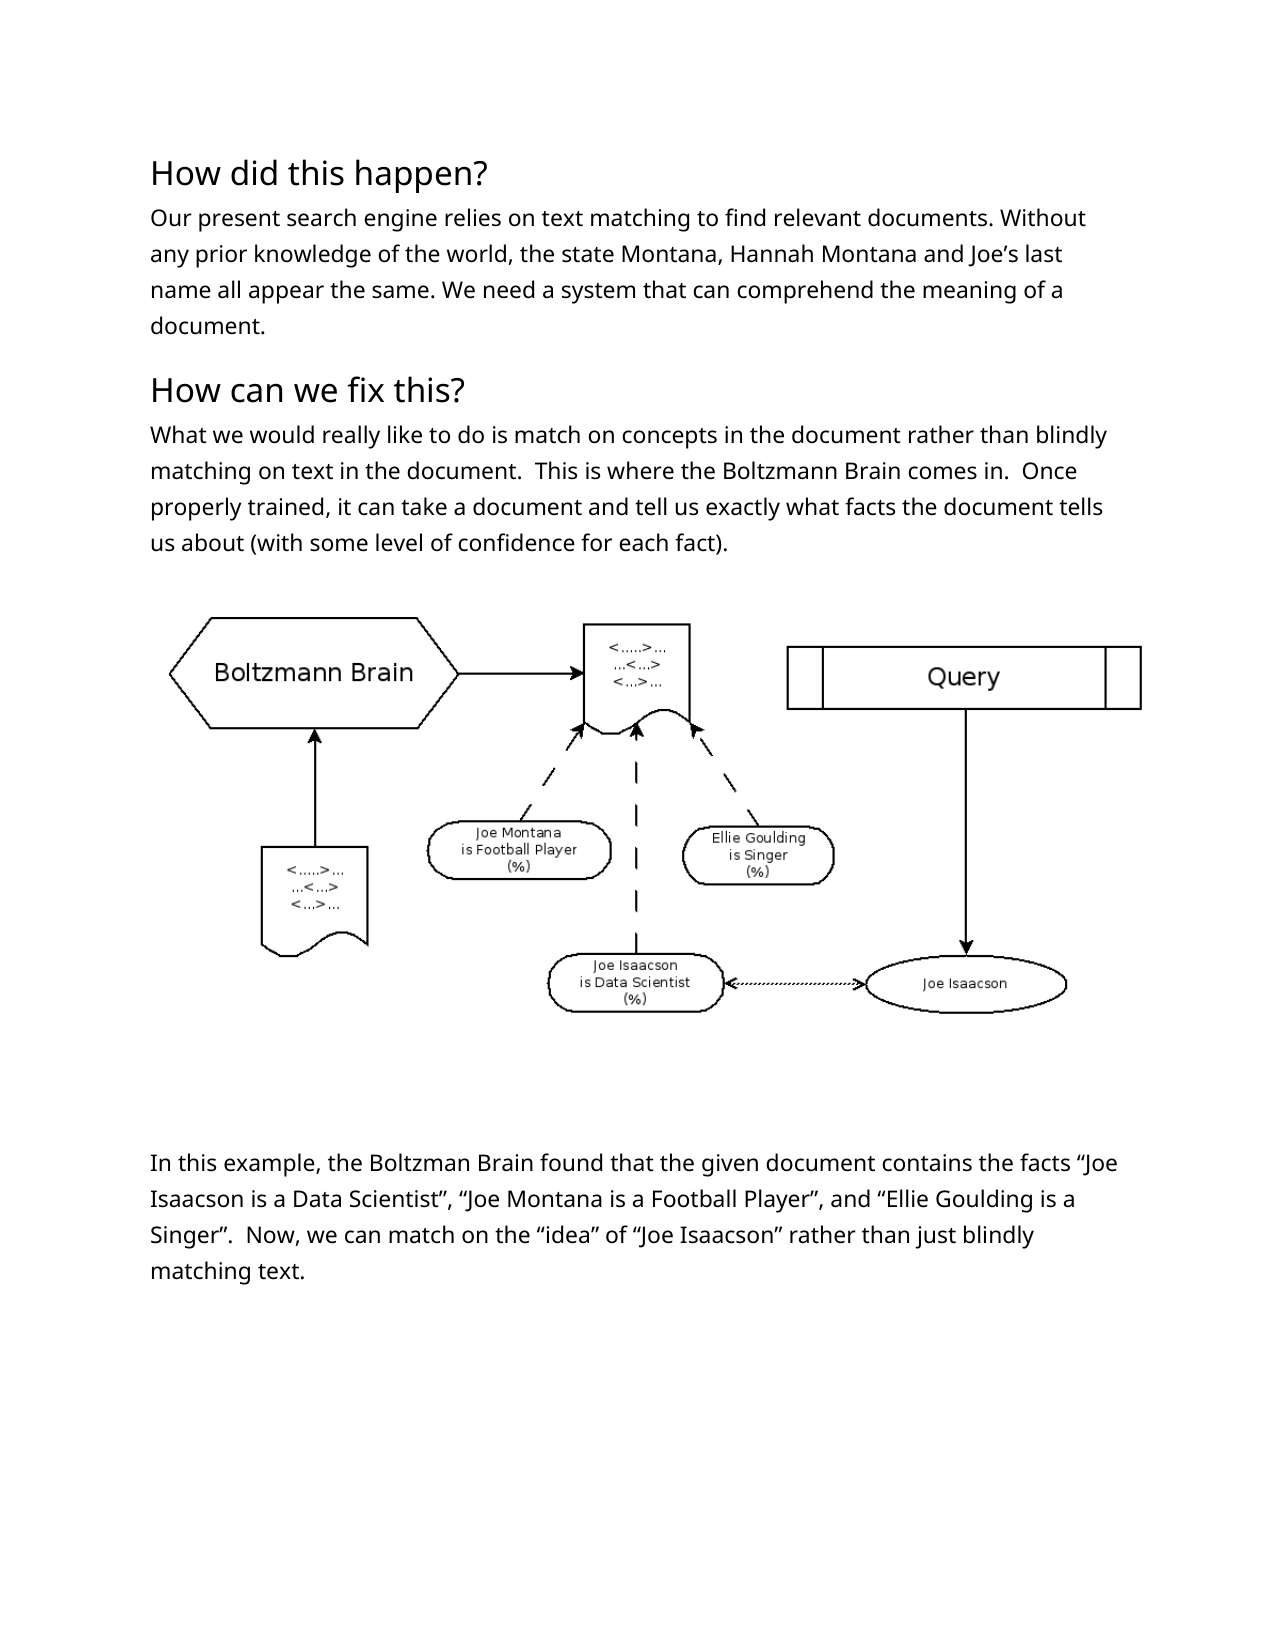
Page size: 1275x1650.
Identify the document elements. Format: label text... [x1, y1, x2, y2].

subtitle How did this happen? [150, 150, 1125, 195]
picture [168, 617, 1144, 1016]
text What we would really like to do is match on concepts in the document rather than blindly matching on text in the document. This is where the Boltzmann Brain comes in. Once properly trained, it can take a document and tell us exactly what facts the document tells us about (with some level of confidence for each fact). [150, 419, 1125, 558]
text Our present search engine relies on text matching to find relevant documents. Without any prior knowledge of the world, the state Montana, Hannah Montana and Joe’s last name all appear the same. We need a system that can comprehend the meaning of a document. [150, 202, 1125, 341]
text In this example, the Boltzman Brain found that the given document contains the facts “Joe Isaacson is a Data Scientist”, “Joe Montana is a Football Player”, and “Ellie Goulding is a Singer”. Now, we can match on the “idea” of “Joe Isaacson” rather than just blindly matching text. [150, 1147, 1125, 1286]
subtitle How can we fix this? [150, 367, 1125, 412]
